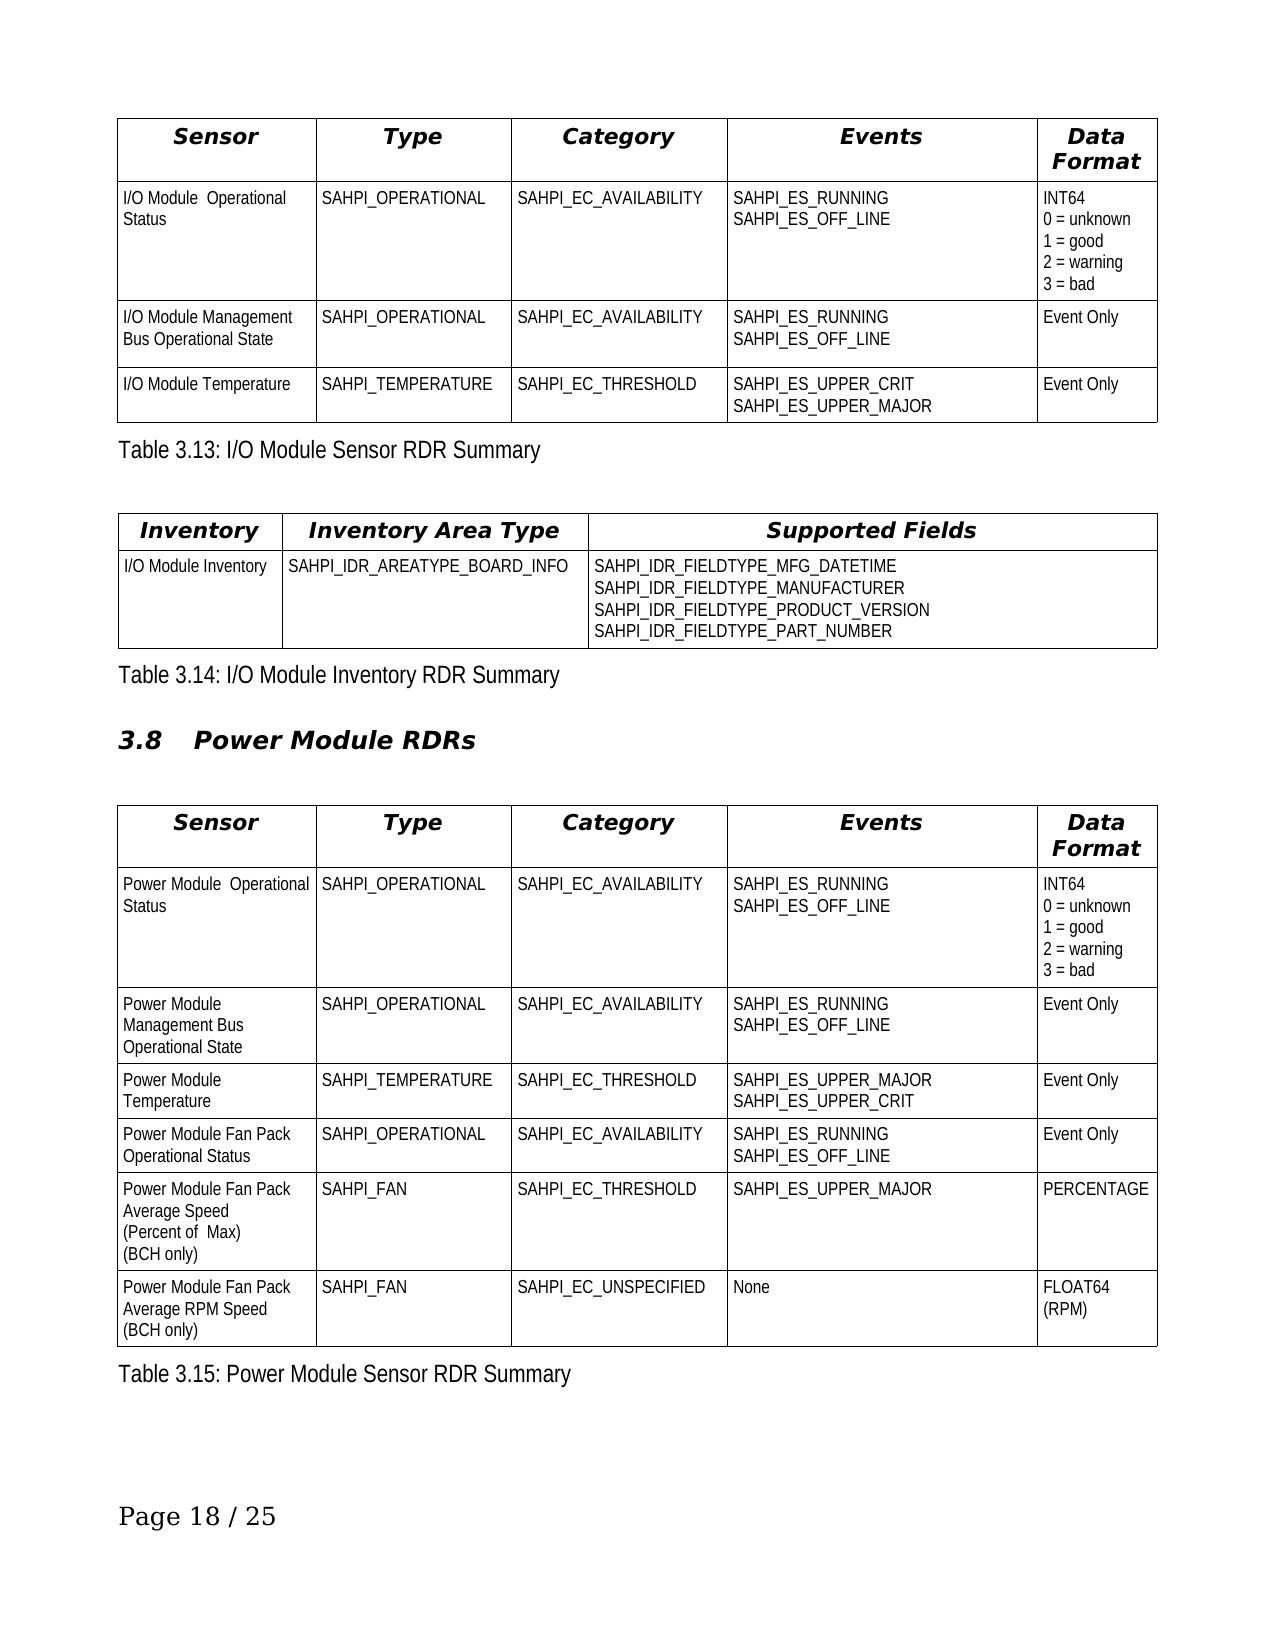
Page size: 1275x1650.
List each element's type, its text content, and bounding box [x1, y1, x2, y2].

table_cell SAHPI_OPERATIONAL [317, 301, 511, 367]
table_cell SAHPI_FAN [317, 1173, 511, 1270]
table_cell I/O Module Management Bus Operational State [118, 301, 316, 367]
table_header Inventory Area Type [283, 514, 588, 549]
table_cell Power Module Fan Pack Average Speed (Percent of Max) (BCH only) [118, 1173, 316, 1270]
table_header Data Format [1038, 119, 1157, 181]
table_cell SAHPI_IDR_AREATYPE_BOARD_INFO [283, 551, 588, 647]
table_cell SAHPI_EC_AVAILABILITY [512, 988, 727, 1063]
table_header Data Format [1038, 806, 1157, 867]
table_cell SAHPI_EC_THRESHOLD [512, 1173, 727, 1270]
table_cell SAHPI_EC_THRESHOLD [512, 368, 727, 422]
table_cell None [728, 1271, 1037, 1346]
table_cell Power Module Temperature [118, 1064, 316, 1117]
table_header Supported Fields [589, 514, 1157, 549]
table_cell SAHPI_ES_RUNNING SAHPI_ES_OFF_LINE [728, 301, 1037, 367]
table_cell Event Only [1038, 368, 1157, 422]
text Table 3.15: Power Module Sensor RDR Summary [118, 1359, 1157, 1387]
table_cell Event Only [1038, 301, 1157, 367]
table_header Category [512, 806, 727, 867]
table_cell SAHPI_ES_UPPER_CRIT SAHPI_ES_UPPER_MAJOR [728, 368, 1037, 422]
table_header Sensor [118, 806, 316, 867]
table_header Events [728, 119, 1037, 181]
table_header Type [317, 119, 511, 181]
table_cell SAHPI_OPERATIONAL [317, 1119, 511, 1172]
table_cell I/O Module Inventory [119, 551, 282, 647]
table_cell Power Module Operational Status [118, 868, 316, 987]
table_cell SAHPI_ES_UPPER_MAJOR [728, 1173, 1037, 1270]
text Table 3.13: I/O Module Sensor RDR Summary [118, 434, 1157, 463]
table_cell Event Only [1038, 1064, 1157, 1117]
table_cell SAHPI_TEMPERATURE [317, 1064, 511, 1117]
table_cell SAHPI_EC_AVAILABILITY [512, 182, 727, 300]
table_cell SAHPI_OPERATIONAL [317, 988, 511, 1063]
table_cell SAHPI_TEMPERATURE [317, 368, 511, 422]
table_header Events [728, 806, 1037, 867]
table_cell SAHPI_OPERATIONAL [317, 868, 511, 987]
table_cell SAHPI_EC_UNSPECIFIED [512, 1271, 727, 1346]
table_cell SAHPI_OPERATIONAL [317, 182, 511, 300]
subtitle Power Module RDRs [118, 726, 1157, 755]
table_header Inventory [119, 514, 282, 549]
table_header Sensor [118, 119, 316, 181]
table_cell I/O Module Temperature [118, 368, 316, 422]
table_cell SAHPI_ES_UPPER_MAJOR SAHPI_ES_UPPER_CRIT [728, 1064, 1037, 1117]
table_cell INT64 0 = unknown 1 = good 2 = warning 3 = bad [1038, 182, 1157, 300]
table_cell SAHPI_EC_AVAILABILITY [512, 1119, 727, 1172]
table_cell SAHPI_FAN [317, 1271, 511, 1346]
table_cell SAHPI_ES_RUNNING SAHPI_ES_OFF_LINE [728, 988, 1037, 1063]
table_cell SAHPI_IDR_FIELDTYPE_MFG_DATETIME SAHPI_IDR_FIELDTYPE_MANUFACTURER SAHPI_IDR_FIELDTYPE_PRODUCT_VERSION SAHPI_IDR_FIELDTYPE_PART_NUMBER [589, 551, 1157, 647]
table_cell Event Only [1038, 988, 1157, 1063]
table_cell SAHPI_EC_THRESHOLD [512, 1064, 727, 1117]
table_cell I/O Module Operational Status [118, 182, 316, 300]
table_cell Power Module Management Bus Operational State [118, 988, 316, 1063]
table_cell SAHPI_EC_AVAILABILITY [512, 301, 727, 367]
table_cell Event Only [1038, 1119, 1157, 1172]
text Table 3.14: I/O Module Inventory RDR Summary [118, 660, 1157, 689]
table_header Type [317, 806, 511, 867]
table_cell Power Module Fan Pack Operational Status [118, 1119, 316, 1172]
table_cell INT64 0 = unknown 1 = good 2 = warning 3 = bad [1038, 868, 1157, 987]
table_cell SAHPI_ES_RUNNING SAHPI_ES_OFF_LINE [728, 182, 1037, 300]
table_cell SAHPI_ES_RUNNING SAHPI_ES_OFF_LINE [728, 868, 1037, 987]
table_cell FLOAT64 (RPM) [1038, 1271, 1157, 1346]
table_cell SAHPI_EC_AVAILABILITY [512, 868, 727, 987]
table_cell PERCENTAGE [1038, 1173, 1157, 1270]
table_header Category [512, 119, 727, 181]
table_cell SAHPI_ES_RUNNING SAHPI_ES_OFF_LINE [728, 1119, 1037, 1172]
table_cell Power Module Fan Pack Average RPM Speed (BCH only) [118, 1271, 316, 1346]
